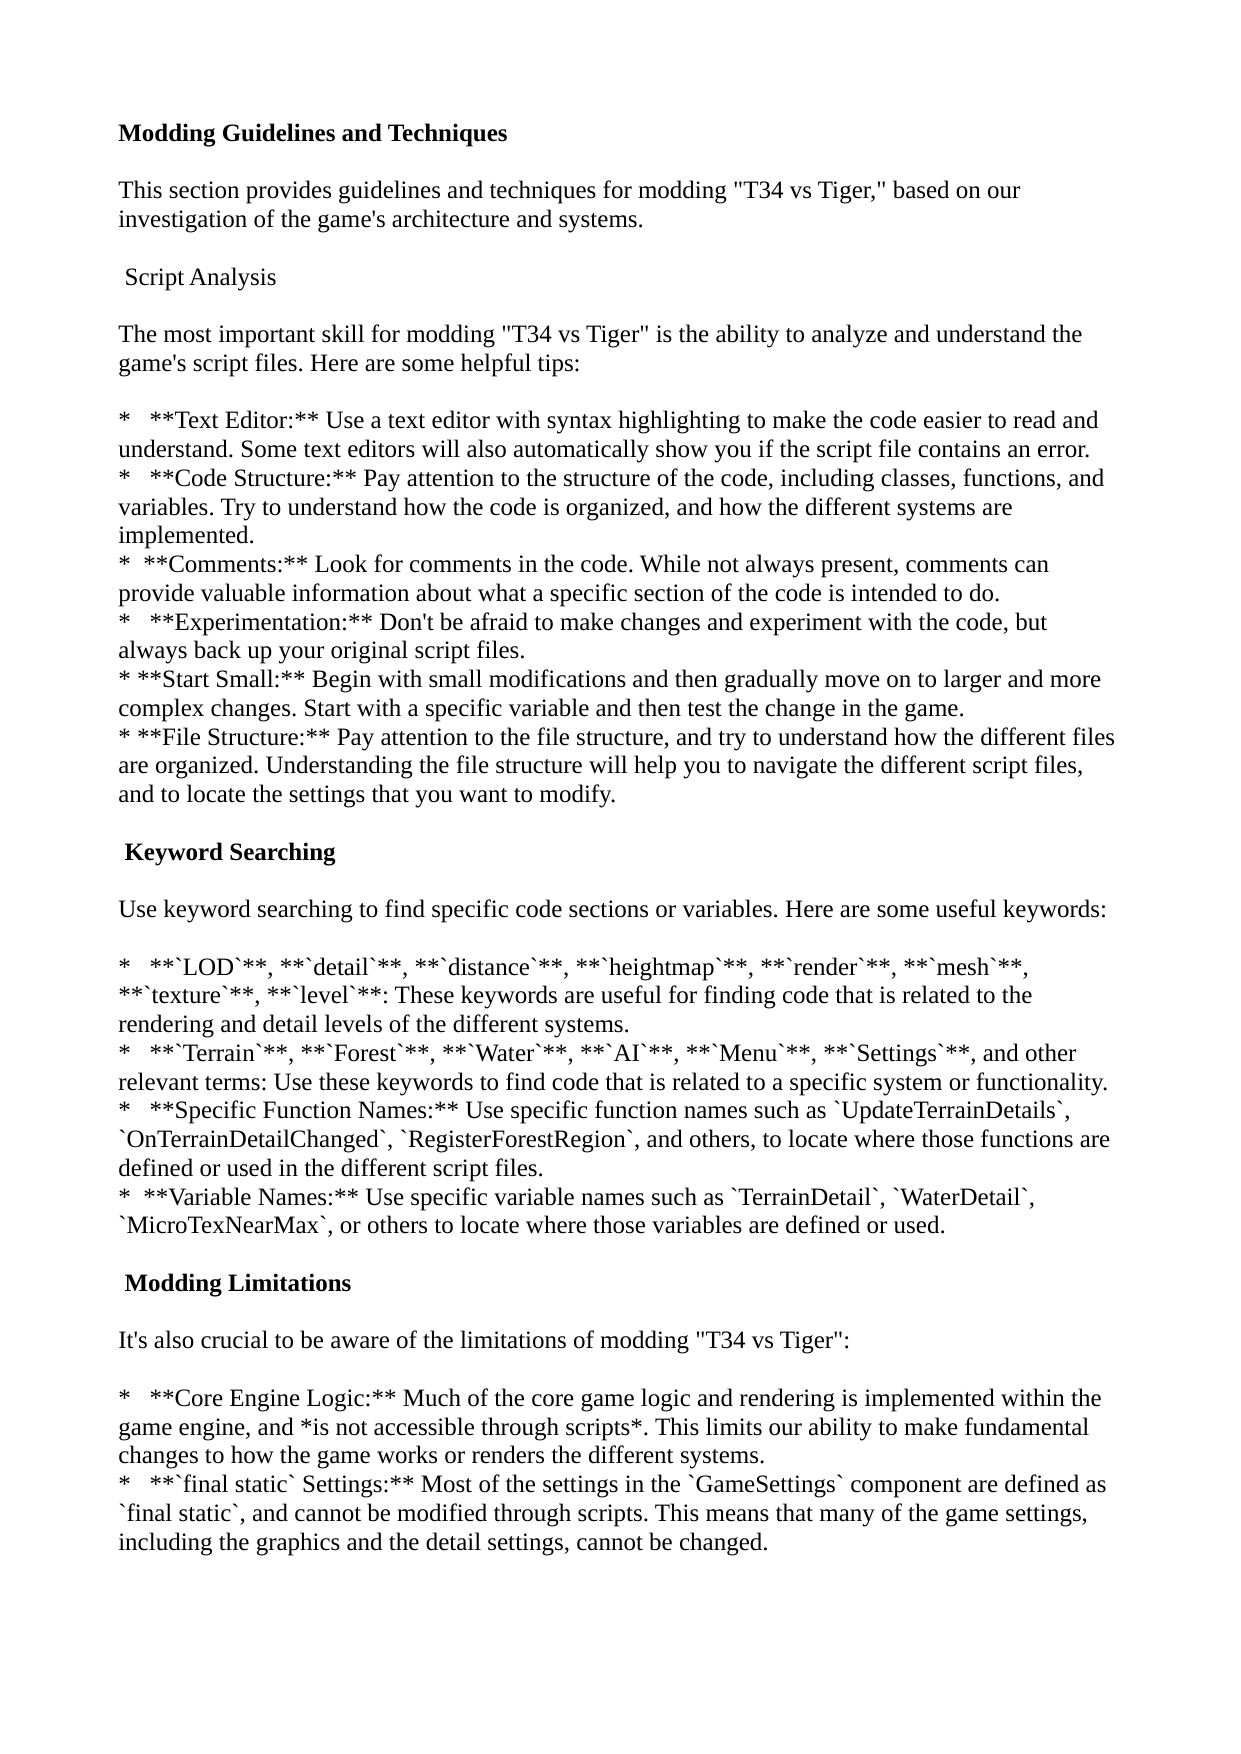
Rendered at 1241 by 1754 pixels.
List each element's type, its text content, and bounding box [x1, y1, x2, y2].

text * **`final static` Settings:** Most of the settings in the `GameSettings` component are defined as `final static`, and cannot be modified through scripts. This means that many of the game settings, including the graphics and the detail settings, cannot be changed. [118, 1469, 1122, 1556]
text It's also crucial to be aware of the limitations of modding "T34 vs Tiger": [118, 1326, 1122, 1354]
text * **Code Structure:** Pay attention to the structure of the code, including classes, functions, and variables. Try to understand how the code is organized, and how the different systems are implemented. [118, 463, 1122, 549]
text Use keyword searching to find specific code sections or variables. Here are some useful keywords: [118, 894, 1122, 923]
text * **Specific Function Names:** Use specific function names such as `UpdateTerrainDetails`, `OnTerrainDetailChanged`, `RegisterForestRegion`, and others, to locate where those functions are defined or used in the different script files. [118, 1096, 1122, 1182]
text * **File Structure:** Pay attention to the file structure, and try to understand how the different files are organized. Understanding the file structure will help you to navigate the different script files, and to locate the settings that you want to modify. [118, 722, 1122, 808]
text The most important skill for modding "T34 vs Tiger" is the ability to analyze and understand the game's script files. Here are some helpful tips: [118, 319, 1122, 377]
text * **`LOD`**, **`detail`**, **`distance`**, **`heightmap`**, **`render`**, **`mesh`**, **`texture`**, **`level`**: These keywords are useful for finding code that is related to the rendering and detail levels of the different systems. [118, 952, 1122, 1038]
text * **Comments:** Look for comments in the code. While not always present, comments can provide valuable information about what a specific section of the code is intended to do. [118, 549, 1122, 607]
text * **Experimentation:** Don't be afraid to make changes and experiment with the code, but always back up your original script files. [118, 607, 1122, 664]
text * **Start Small:** Begin with small modifications and then gradually move on to larger and more complex changes. Start with a specific variable and then test the change in the game. [118, 664, 1122, 722]
text Keyword Searching [118, 837, 1122, 866]
text Script Analysis [118, 262, 1122, 291]
text Modding Guidelines and Techniques [118, 118, 1122, 147]
text This section provides guidelines and techniques for modding "T34 vs Tiger," based on our investigation of the game's architecture and systems. [118, 176, 1122, 233]
text * **`Terrain`**, **`Forest`**, **`Water`**, **`AI`**, **`Menu`**, **`Settings`**, and other relevant terms: Use these keywords to find code that is related to a specific system or functionality. [118, 1038, 1122, 1096]
text Modding Limitations [118, 1268, 1122, 1297]
text * **Core Engine Logic:** Much of the core game logic and rendering is implemented within the game engine, and *is not accessible through scripts*. This limits our ability to make fundamental changes to how the game works or renders the different systems. [118, 1383, 1122, 1469]
text * **Text Editor:** Use a text editor with syntax highlighting to make the code easier to read and understand. Some text editors will also automatically show you if the script file contains an error. [118, 406, 1122, 463]
text * **Variable Names:** Use specific variable names such as `TerrainDetail`, `WaterDetail`, `MicroTexNearMax`, or others to locate where those variables are defined or used. [118, 1182, 1122, 1239]
